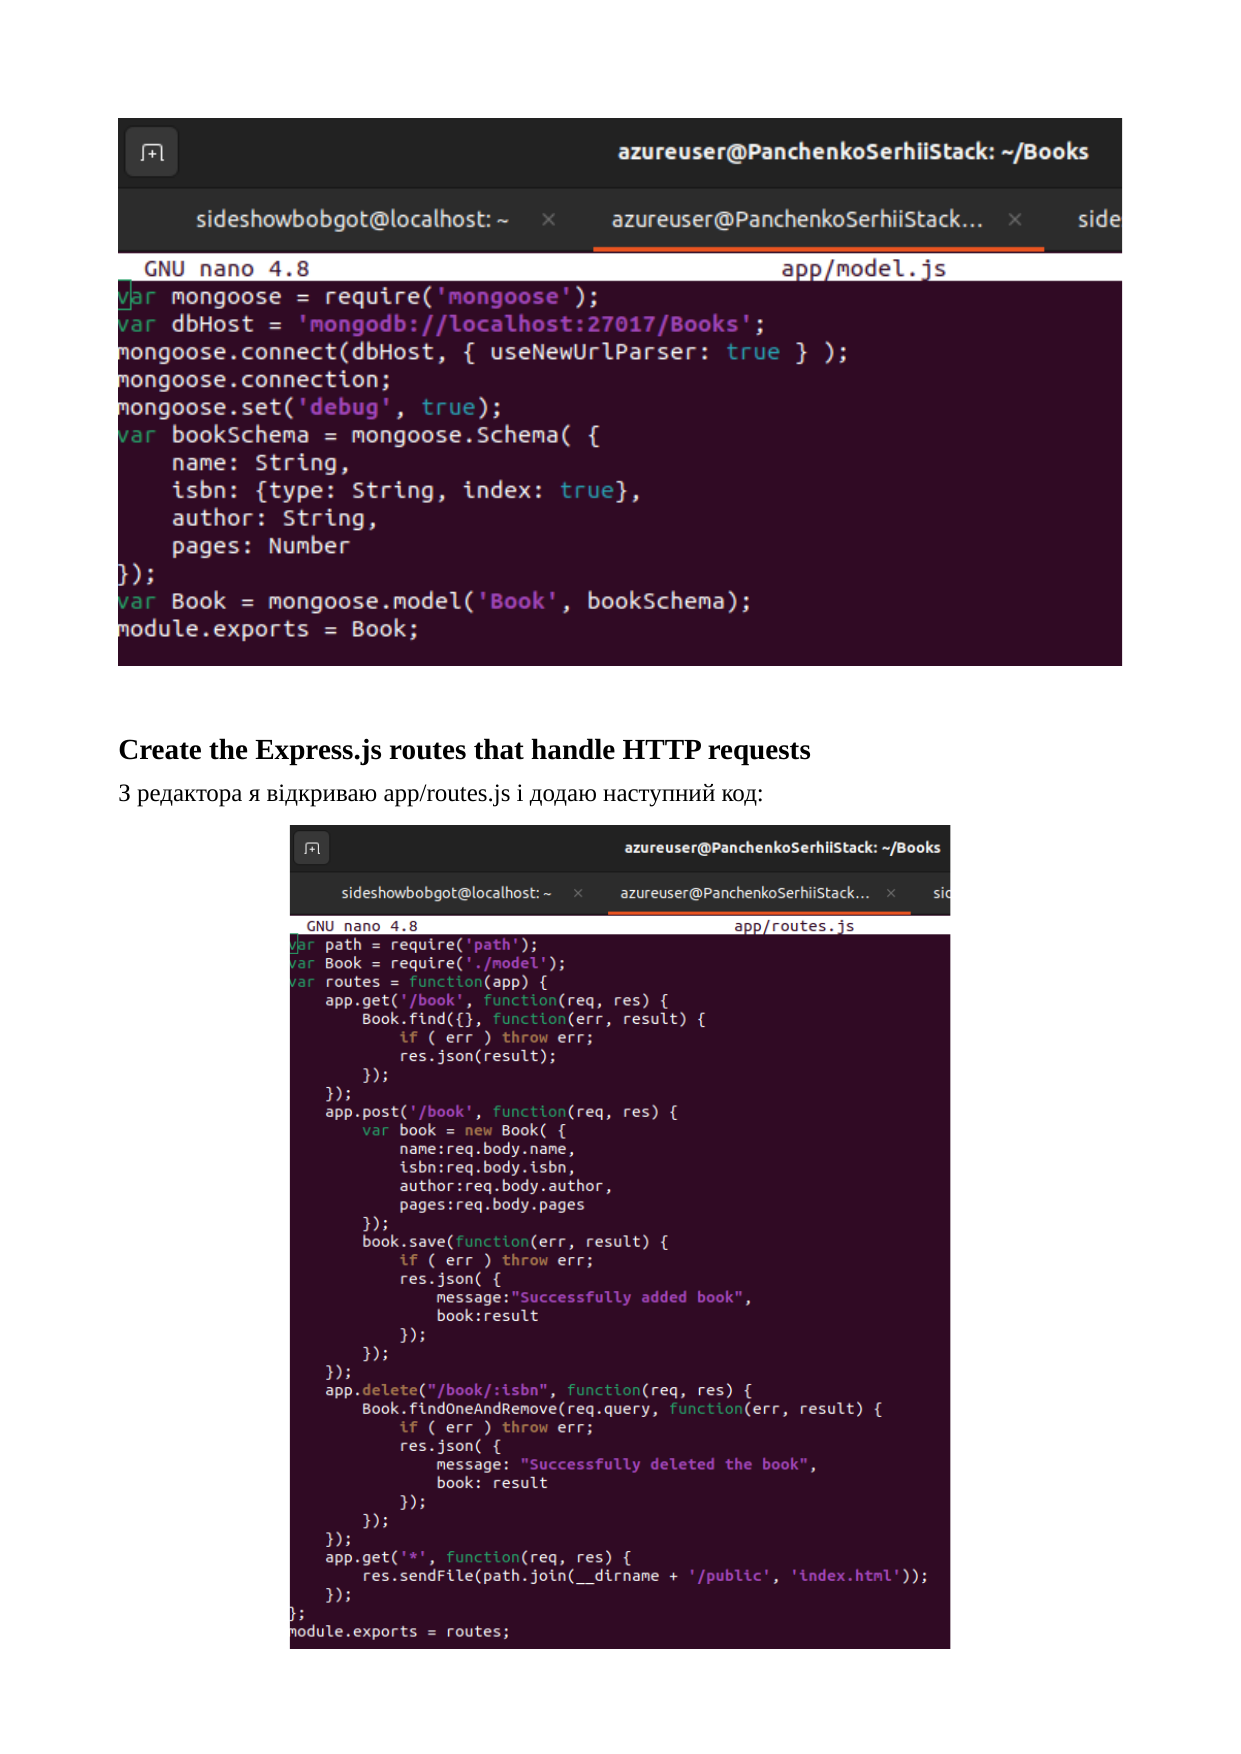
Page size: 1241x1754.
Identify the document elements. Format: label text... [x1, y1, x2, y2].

text З редактора я відкриваю app/routes.js і додаю наступний код: [118, 778, 1122, 807]
picture [118, 118, 1123, 666]
subtitle Create the Express.js routes that handle HTTP requests [118, 732, 1122, 765]
picture [289, 825, 951, 1649]
